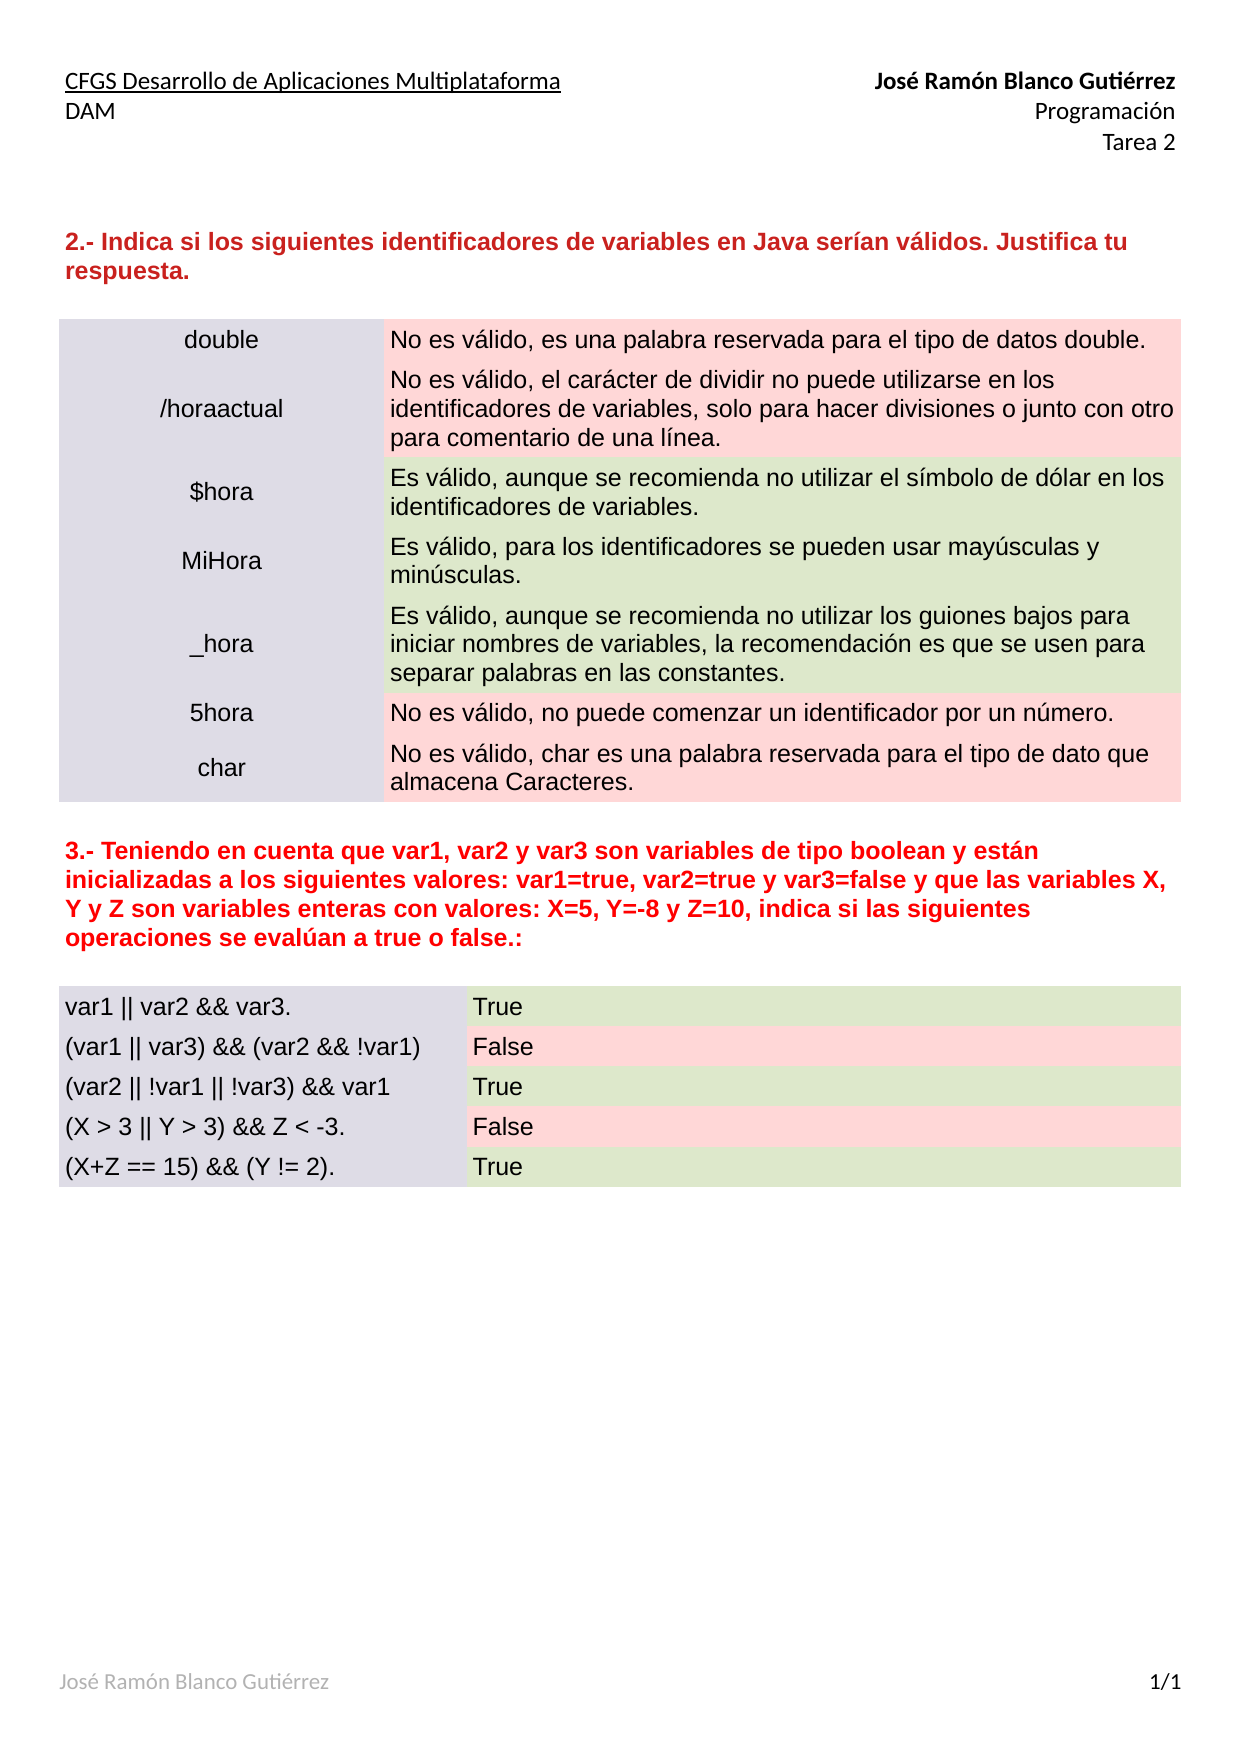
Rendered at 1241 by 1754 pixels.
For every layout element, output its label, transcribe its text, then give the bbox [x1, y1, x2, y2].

table_cell 5hora [59, 693, 384, 733]
table_cell No es válido, no puede comenzar un identificador por un número. [384, 693, 1181, 733]
table_cell var1 || var2 && var3. [59, 986, 467, 1026]
table_cell (var1 || var3) && (var2 && !var1) [59, 1026, 467, 1066]
table_cell Es válido, aunque se recomienda no utilizar el símbolo de dólar en los identificadores de variables. [384, 457, 1181, 526]
table_cell /horaactual [59, 359, 384, 457]
table_cell True [467, 1147, 1181, 1187]
table_cell (var2 || !var1 || !var3) && var1 [59, 1066, 467, 1106]
table_cell char [59, 733, 384, 802]
table_cell $hora [59, 457, 384, 526]
table_cell True [467, 986, 1181, 1026]
table_cell double [59, 319, 384, 359]
table_header 3.- Teniendo en cuenta que var1, var2 y var3 son variables de tipo boolean y están inicializadas a los siguientes valores: var1=true, var2=true y var3=false y que las variables X, Y y Z son variables enteras con valores: X=5, Y=-8 y Z=10, indica si las siguientes operaciones se evalúan a true o false.: [59, 831, 1181, 986]
table_cell No es válido, es una palabra reservada para el tipo de datos double. [384, 319, 1181, 359]
table_cell False [467, 1106, 1181, 1147]
table_cell MiHora [59, 526, 384, 595]
table_cell No es válido, el carácter de dividir no puede utilizarse en los identificadores de variables, solo para hacer divisiones o junto con otro para comentario de una línea. [384, 359, 1181, 457]
table_header 2.- Indica si los siguientes identificadores de variables en Java serían válidos. Justifica tu respuesta. [59, 221, 1181, 319]
table_cell (X > 3 || Y > 3) && Z < -3. [59, 1106, 467, 1147]
table_cell (X+Z == 15) && (Y != 2). [59, 1147, 467, 1187]
table_cell True [467, 1066, 1181, 1106]
table_header José Ramón Blanco Gutiérrez Programación Tarea 2 [620, 59, 1181, 162]
table_cell False [467, 1026, 1181, 1066]
table_cell _hora [59, 595, 384, 693]
table_cell No es válido, char es una palabra reservada para el tipo de dato que almacena Caracteres. [384, 733, 1181, 802]
table_header CFGS Desarrollo de Aplicaciones Multiplataforma DAM [59, 59, 620, 162]
table_cell Es válido, para los identificadores se pueden usar mayúsculas y minúsculas. [384, 526, 1181, 595]
table_cell Es válido, aunque se recomienda no utilizar los guiones bajos para iniciar nombres de variables, la recomendación es que se usen para separar palabras en las constantes. [384, 595, 1181, 693]
